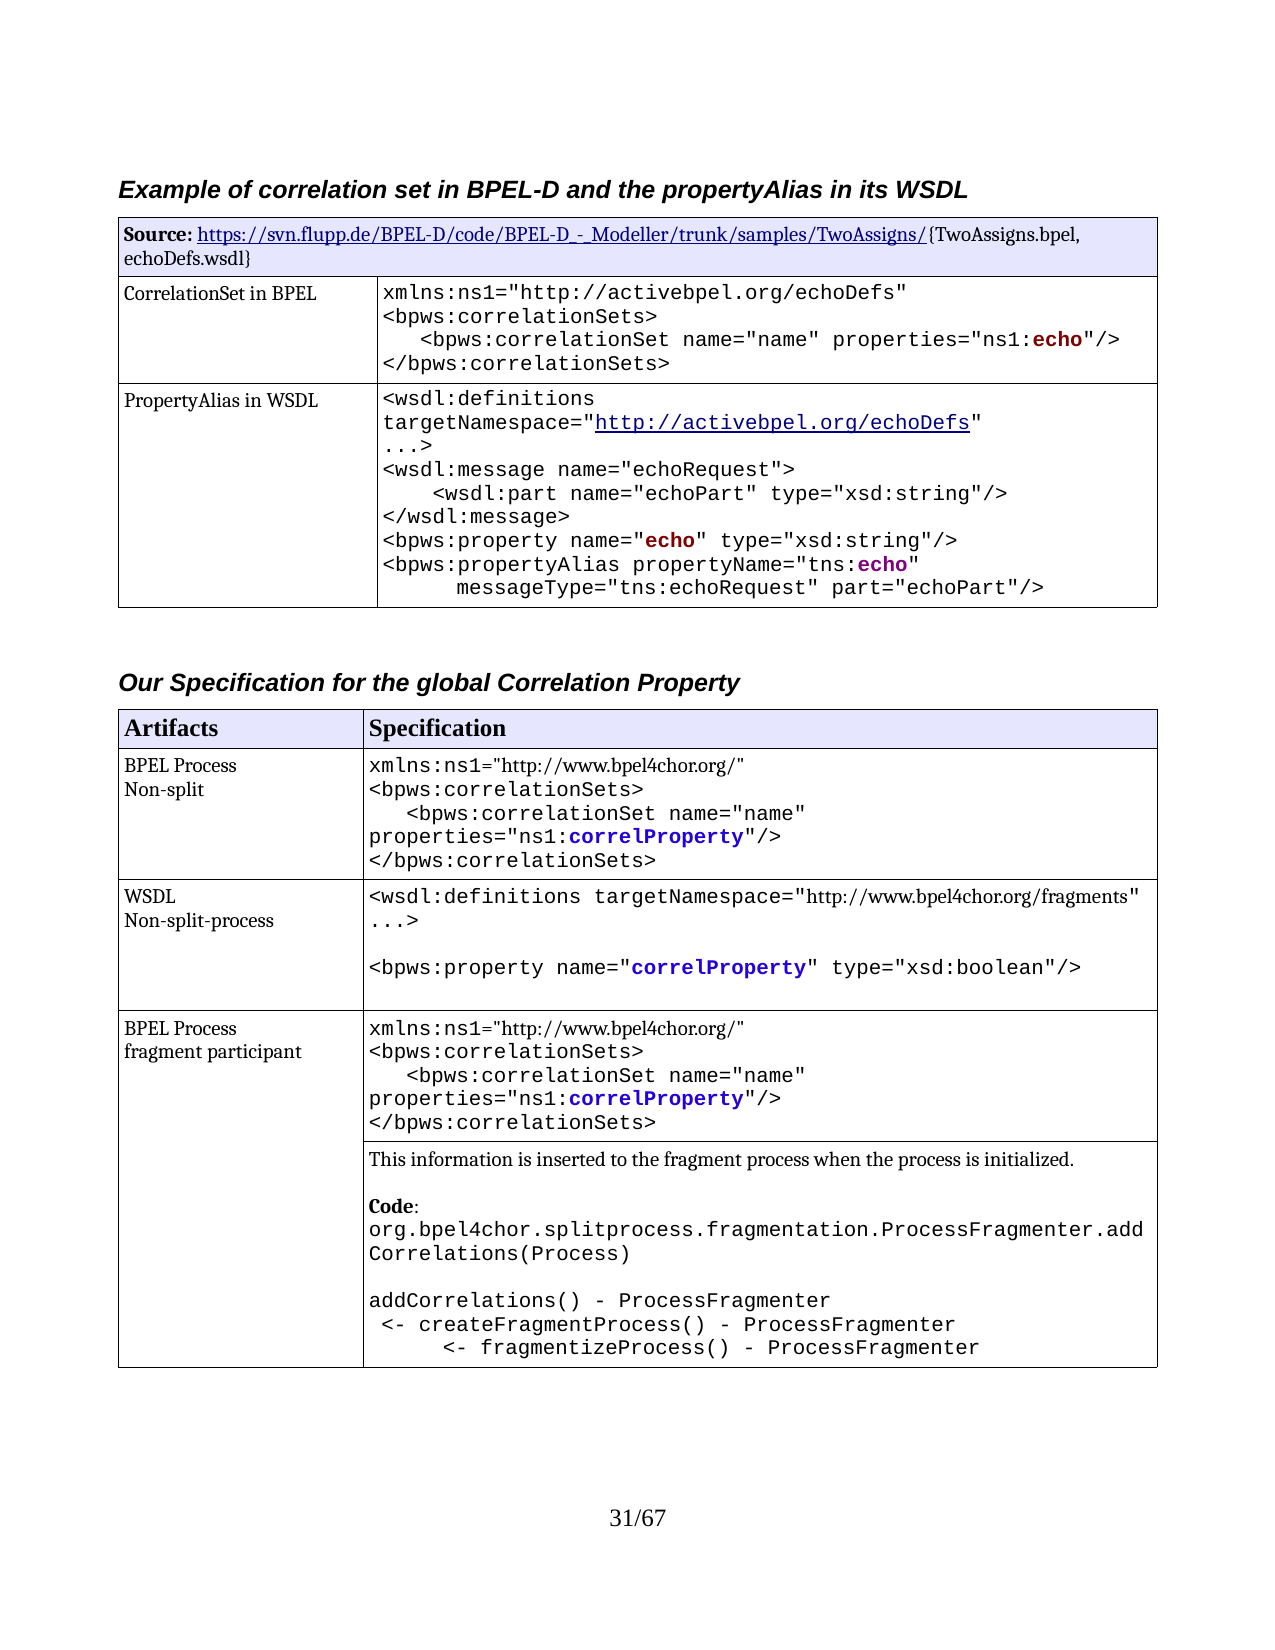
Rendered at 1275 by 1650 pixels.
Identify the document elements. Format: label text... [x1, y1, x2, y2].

table_header Artifacts [119, 710, 363, 748]
table_cell xmlns:ns1="http://activebpel.org/echoDefs" <bpws:correlationSets> <bpws:correlationSet name="name" properties="ns1:echo"/> </bpws:correlationSets> [378, 277, 1157, 382]
table_cell PropertyAlias in WSDL [119, 384, 377, 607]
table_cell This information is inserted to the fragment process when the process is initialized. Code: org.bpel4chor.splitprocess.fragmentation.ProcessFragmenter.addCorrelations(Process) addCorrelations() - ProcessFragmenter <- createFragmentProcess() - ProcessFragmenter <- fragmentizeProcess() - ProcessFragmenter [364, 1142, 1157, 1367]
table_cell WSDL Non-split-process [119, 880, 363, 1010]
table_cell <wsdl:definitions targetNamespace="http://www.bpel4chor.org/fragments" ...> <bpws:property name="correlProperty" type="xsd:boolean"/> [364, 880, 1157, 1010]
subtitle Example of correlation set in BPEL-D and the propertyAlias in its WSDL [118, 176, 1157, 204]
table_cell xmlns:ns1="http://www.bpel4chor.org/" <bpws:correlationSets> <bpws:correlationSet name="name" properties="ns1:correlProperty"/> </bpws:correlationSets> [364, 749, 1157, 879]
table_cell CorrelationSet in BPEL [119, 277, 377, 382]
table_cell <wsdl:definitions targetNamespace="http://activebpel.org/echoDefs" ...> <wsdl:message name="echoRequest"> <wsdl:part name="echoPart" type="xsd:string"/> </wsdl:message> <bpws:property name="echo" type="xsd:string"/> <bpws:propertyAlias propertyName="tns:echo" messageType="tns:echoRequest" part="echoPart"/> [378, 384, 1157, 607]
table_cell xmlns:ns1="http://www.bpel4chor.org/" <bpws:correlationSets> <bpws:correlationSet name="name" properties="ns1:correlProperty"/> </bpws:correlationSets> [364, 1011, 1157, 1141]
table_header Source: https://svn.flupp.de/BPEL-D/code/BPEL-D_-_Modeller/trunk/samples/TwoAssigns/{TwoAssigns.bpel, echoDefs.wsdl} [119, 218, 1157, 276]
subtitle Our Specification for the global Correlation Property [118, 668, 1157, 696]
table_cell BPEL Process Non-split [119, 749, 363, 879]
table_cell BPEL Process fragment participant [119, 1011, 363, 1367]
table_header Specification [364, 710, 1157, 748]
